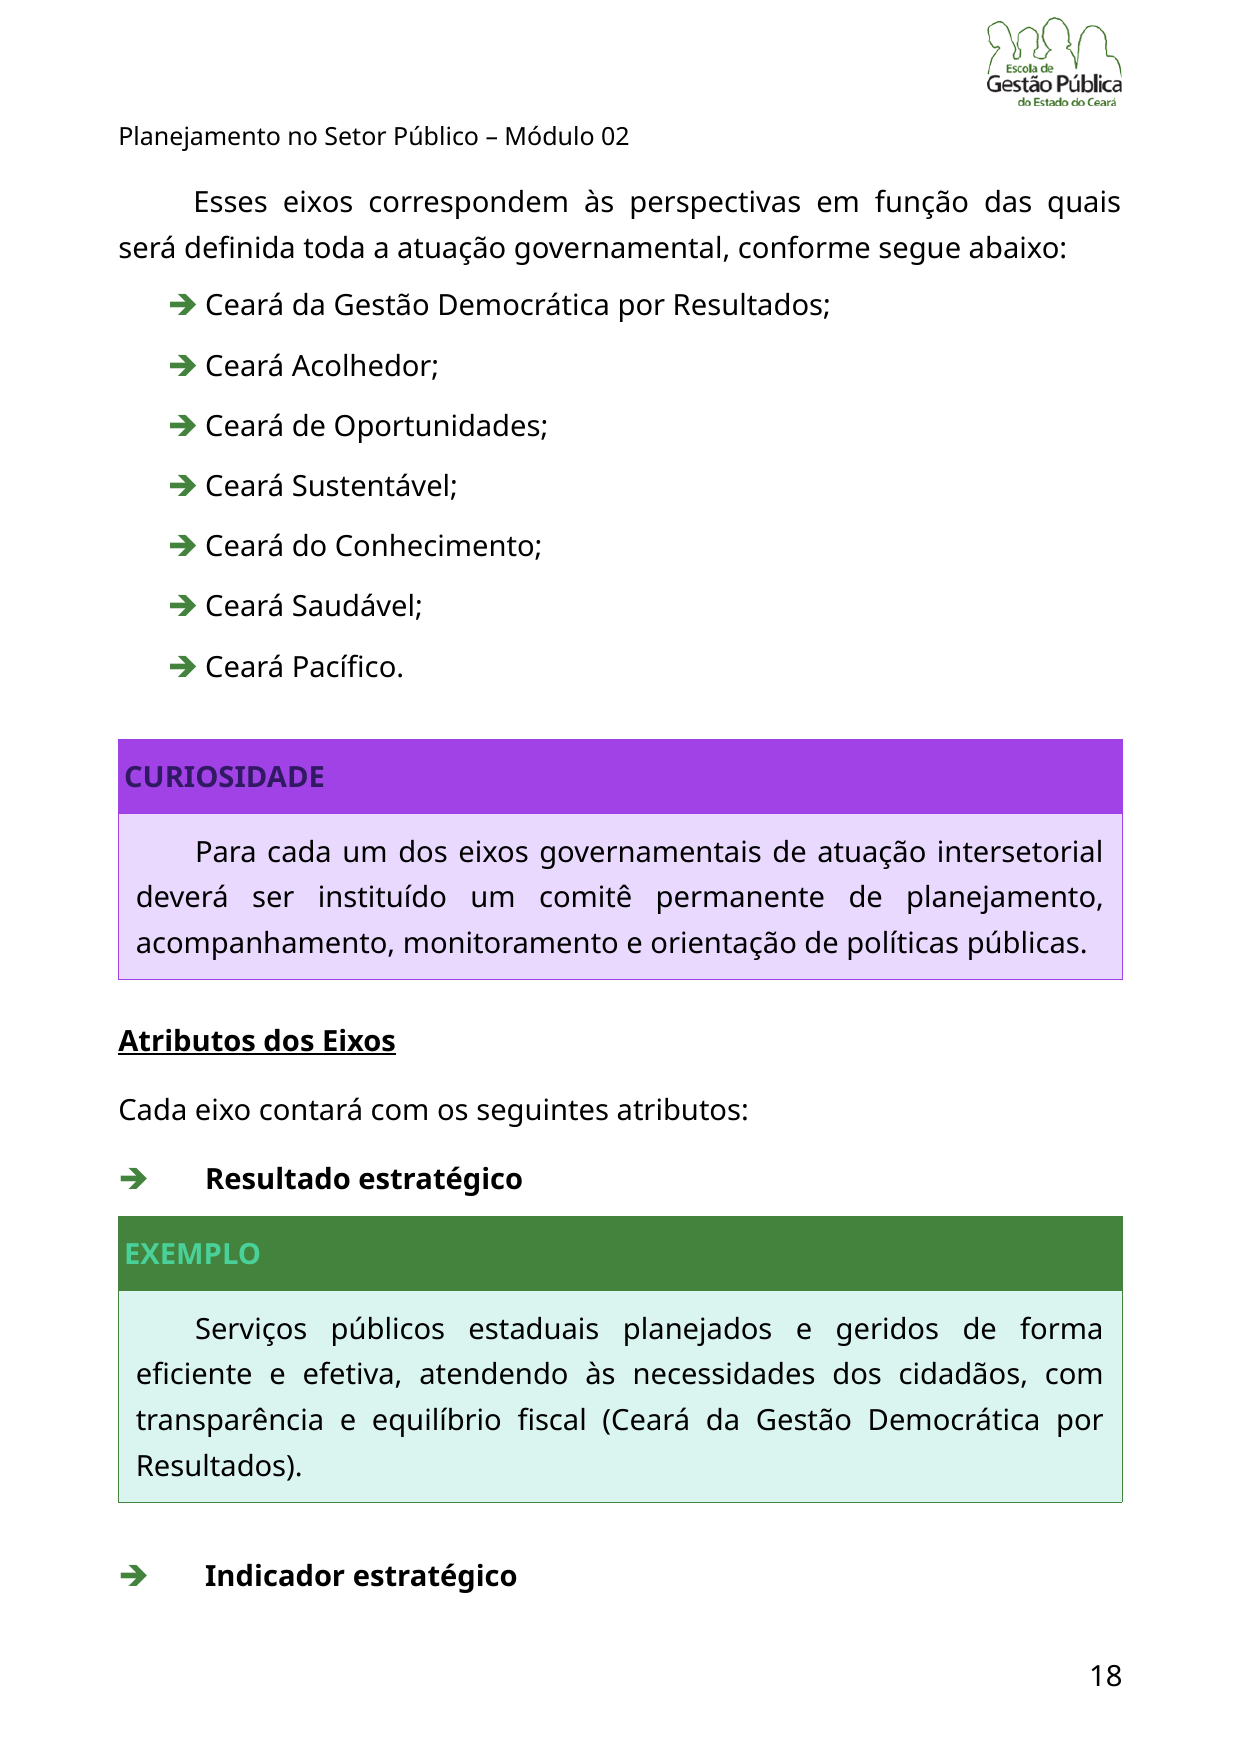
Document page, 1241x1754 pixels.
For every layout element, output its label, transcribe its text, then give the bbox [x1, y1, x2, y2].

list Ceará de Oportunidades; [167, 405, 1122, 445]
list Resultado estratégico [118, 1158, 1122, 1198]
table_cell Serviços públicos estaduais planejados e geridos de forma eficiente e efetiva, atendendo às necessidades dos cidadãos, com transparência e equilíbrio fiscal (Ceará da Gestão Democrática por Resultados). [119, 1291, 1122, 1502]
table_header CURIOSIDADE [119, 740, 1122, 813]
table_cell Para cada um dos eixos governamentais de atuação intersetorial deverá ser instituído um comitê permanente de planejamento, acompanhamento, monitoramento e orientação de políticas públicas. [119, 814, 1122, 979]
list Ceará do Conhecimento; [167, 526, 1122, 565]
text Esses eixos correspondem às perspectivas em função das quais será definida toda a atuação governamental, conforme segue abaixo: [118, 182, 1122, 267]
list Ceará Sustentável; [167, 465, 1122, 505]
list Ceará Acolhedor; [167, 345, 1122, 384]
table_header EXEMPLO [119, 1217, 1122, 1290]
picture [118, 17, 1122, 106]
list Indicador estratégico [118, 1555, 1122, 1595]
list Ceará Saudável; [167, 586, 1122, 625]
list Ceará Pacífico. [167, 646, 1122, 686]
text Atributos dos Eixos [118, 1020, 1122, 1059]
text Cada eixo contará com os seguintes atributos: [118, 1089, 1122, 1129]
list Ceará da Gestão Democrática por Resultados; [167, 285, 1122, 324]
